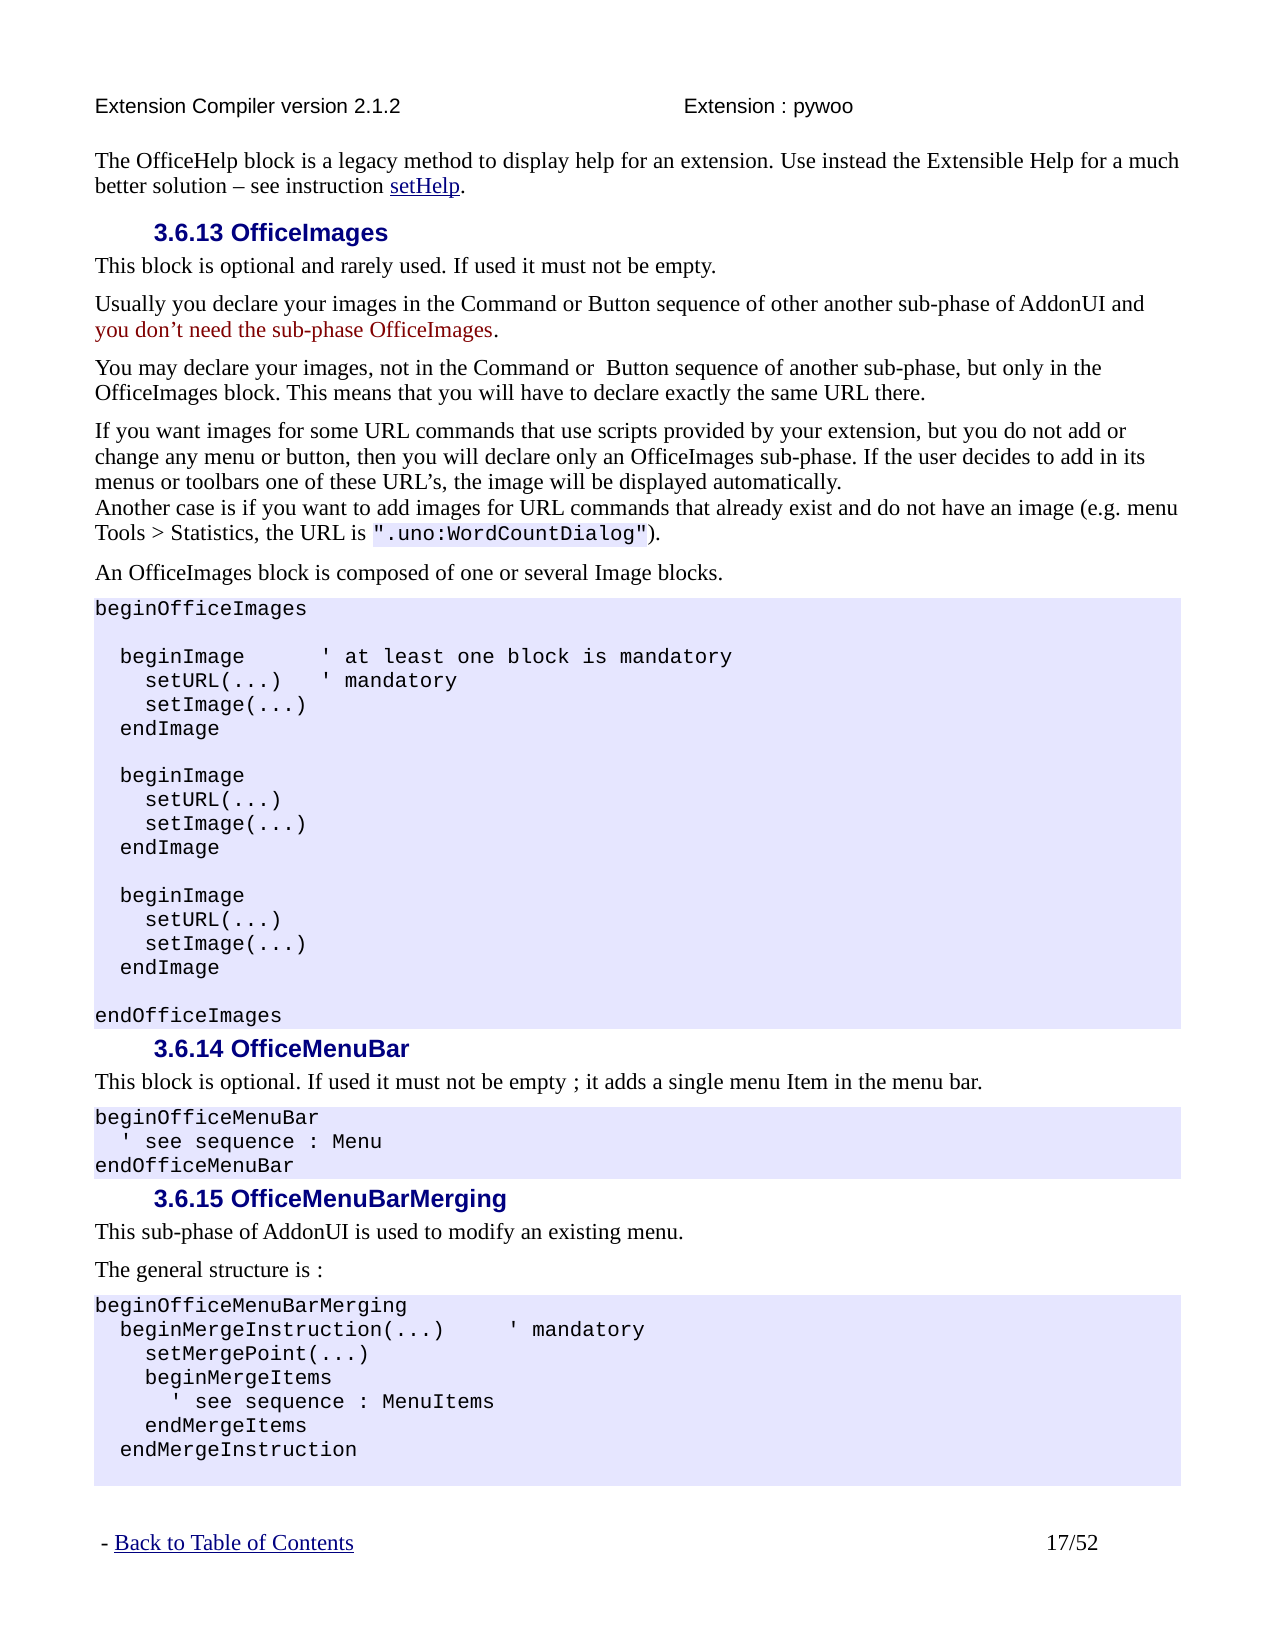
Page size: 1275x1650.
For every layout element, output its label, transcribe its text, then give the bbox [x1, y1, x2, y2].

text An OfficeImages block is composed of one or several Image blocks. [94, 560, 1181, 585]
text beginOfficeImages [94, 598, 1181, 622]
text beginMergeItems [94, 1367, 1181, 1391]
text endImage [94, 957, 1181, 981]
text beginMergeInstruction(...) ' mandatory [94, 1319, 1181, 1343]
text This block is optional. If used it must not be empty ; it adds a single menu Item in the menu bar. [94, 1069, 1181, 1094]
text endOfficeImages [94, 1005, 1181, 1029]
text setURL(...) [94, 909, 1181, 933]
text This sub-phase of AddonUI is used to modify an existing menu. [94, 1219, 1181, 1244]
text setURL(...) [94, 789, 1181, 813]
text The general structure is : [94, 1257, 1181, 1282]
text endImage [94, 837, 1181, 861]
text beginOfficeMenuBarMerging [94, 1295, 1181, 1319]
text You may declare your images, not in the Command or Button sequence of another sub-phase, but only in the OfficeImages block. This means that you will have to declare exactly the same URL there. [94, 354, 1181, 406]
text endMergeItems [94, 1414, 1181, 1438]
text ' see sequence : MenuItems [94, 1391, 1181, 1414]
text If you want images for some URL commands that use scripts provided by your extension, but you do not add or change any menu or button, then you will declare only an OfficeImages sub-phase. If the user decides to add in its menus or toolbars one of these URL’s, the image will be displayed automatically. Another case is if you want to add images for URL commands that already exist and do not have an image (e.g. menu Tools > Statistics, the URL is ".uno:WordCountDialog"). [94, 418, 1181, 547]
text ' see sequence : Menu [94, 1131, 1181, 1155]
text beginImage [94, 765, 1181, 789]
text setImage(...) [94, 693, 1181, 717]
text setMergePoint(...) [94, 1343, 1181, 1367]
subtitle OfficeMenuBar [153, 1035, 1181, 1063]
text endImage [94, 717, 1181, 741]
text setImage(...) [94, 813, 1181, 837]
text beginOfficeMenuBar [94, 1107, 1181, 1131]
subtitle OfficeMenuBarMerging [153, 1185, 1181, 1213]
text The OfficeHelp block is a legacy method to display help for an extension. Use instead the Extensible Help for a much better solution – see instruction setHelp. [94, 147, 1181, 198]
text This block is optional and rarely used. If used it must not be empty. [94, 253, 1181, 278]
text endOfficeMenuBar [94, 1155, 1181, 1179]
text setImage(...) [94, 933, 1181, 957]
subtitle OfficeImages [153, 219, 1181, 247]
text beginImage [94, 885, 1181, 909]
text setURL(...) ' mandatory [94, 669, 1181, 693]
text endMergeInstruction [94, 1438, 1181, 1462]
text beginImage ' at least one block is mandatory [94, 646, 1181, 669]
text Usually you declare your images in the Command or Button sequence of other another sub-phase of AddonUI and you don’t need the sub-phase OfficeImages. [94, 291, 1181, 342]
